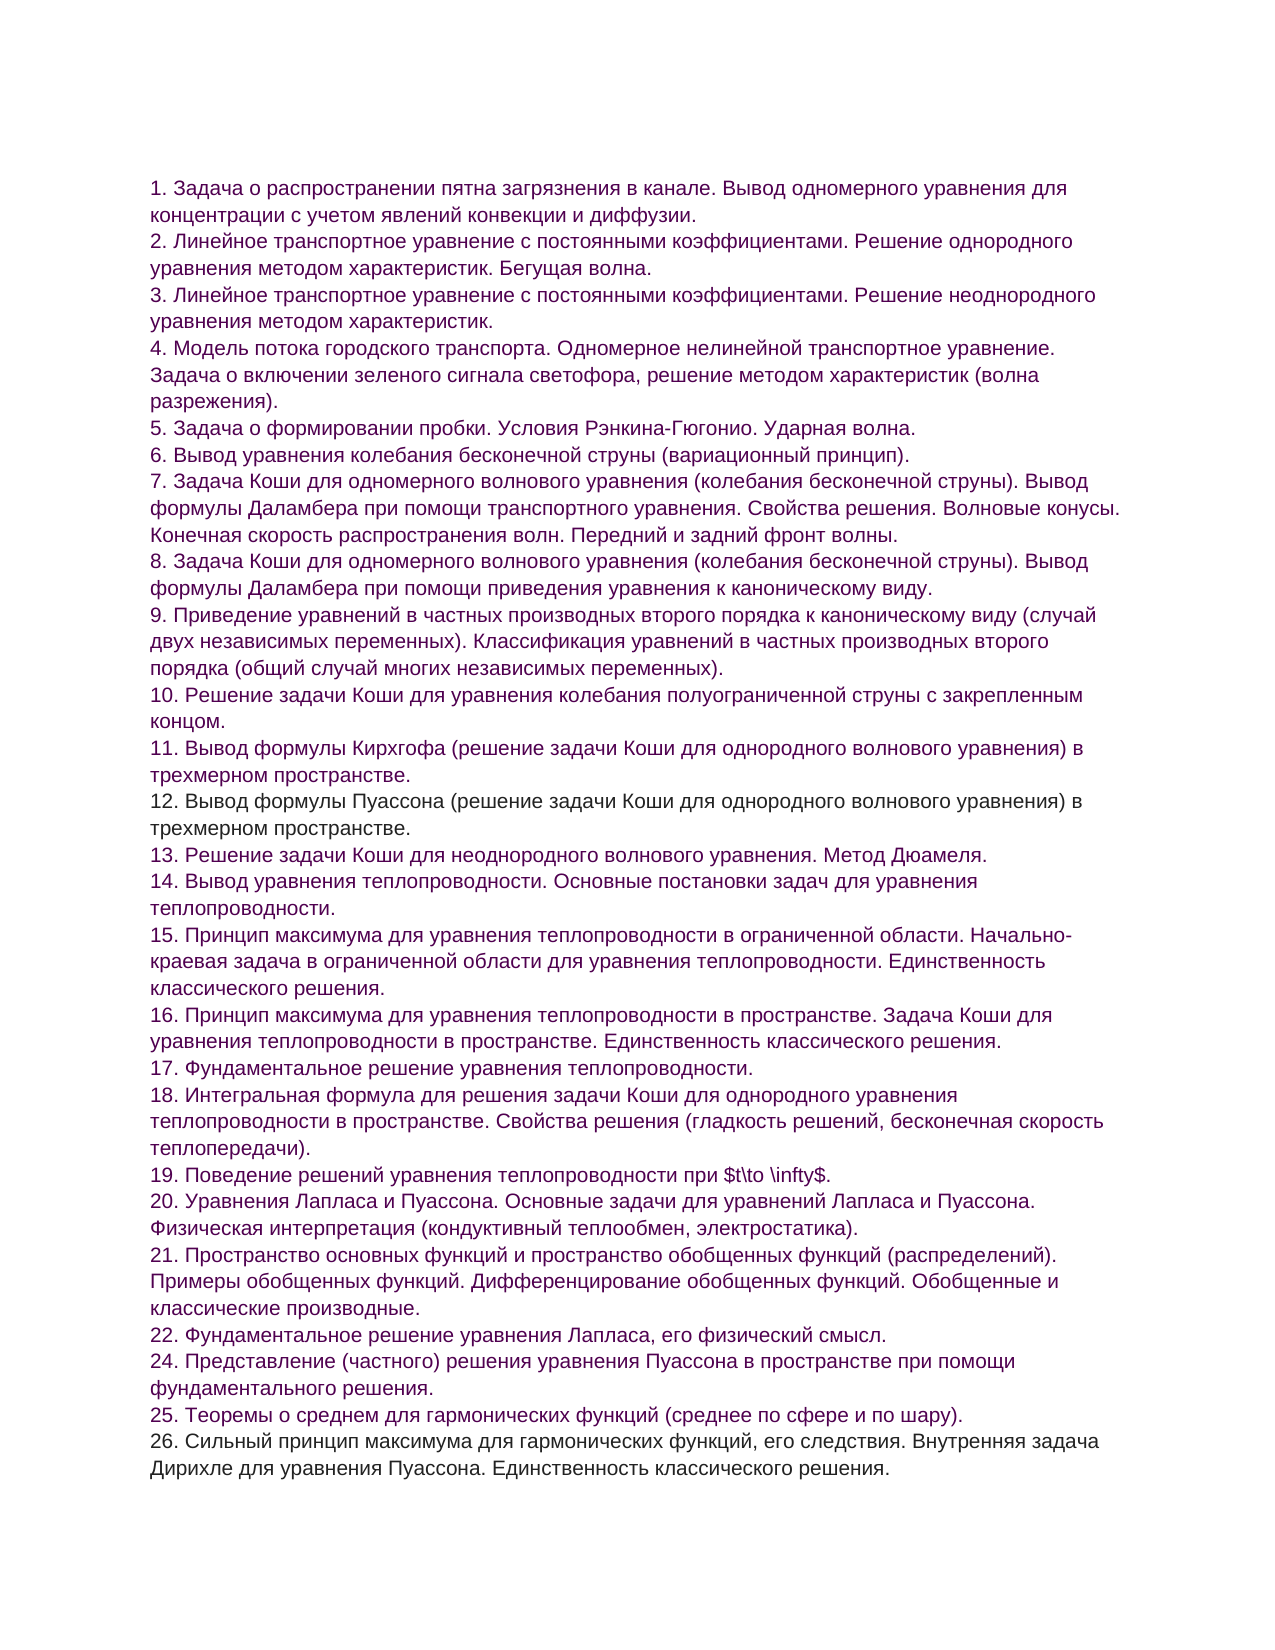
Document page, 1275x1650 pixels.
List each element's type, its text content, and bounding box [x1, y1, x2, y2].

text 9. Приведение уравнений в частных производных второго порядка к каноническому виду (случай двух независимых переменных). Классификация уравнений в частных производных второго порядка (общий случай многих независимых переменных). [150, 603, 1125, 680]
text 12. Вывод формулы Пуассона (решение задачи Коши для однородного волнового уравнения) в трехмерном пространстве. [150, 790, 1125, 840]
text 2. Линейное транспортное уравнение с постоянными коэффициентами. Решение однородного уравнения методом характеристик. Бегущая волна. [150, 230, 1125, 280]
text 20. Уравнения Лапласа и Пуассона. Основные задачи для уравнений Лапласа и Пуассона. Физическая интерпретация (кондуктивный теплообмен, электростатика). [150, 1190, 1125, 1240]
text 3. Линейное транспортное уравнение с постоянными коэффициентами. Решение неоднородного уравнения методом характеристик. [150, 283, 1125, 333]
text 4. Модель потока городского транспорта. Одномерное нелинейной транспортное уравнение. Задача о включении зеленого сигнала светофора, решение методом характеристик (волна разрежения). [150, 337, 1125, 413]
text 26. Сильный принцип максимума для гармонических функций, его следствия. Внутренняя задача Дирихле для уравнения Пуассона. Единственность классического решения. [150, 1430, 1125, 1480]
text 1. Задача о распространении пятна загрязнения в канале. Вывод одномерного уравнения для концентрации с учетом явлений конвекции и диффузии. [150, 177, 1125, 227]
text 25. Теоремы о среднем для гармонических функций (среднее по сфере и по шару). [150, 1403, 1125, 1427]
text 8. Задача Коши для одномерного волнового уравнения (колебания бесконечной струны). Вывод формулы Даламбера при помощи приведения уравнения к каноническому виду. [150, 550, 1125, 600]
text 18. Интегральная формула для решения задачи Коши для однородного уравнения теплопроводности в пространстве. Свойства решения (гладкость решений, бесконечная скорость теплопередачи). [150, 1083, 1125, 1160]
text 17. Фундаментальное решение уравнения теплопроводности. [150, 1057, 1125, 1080]
text 6. Вывод уравнения колебания бесконечной струны (вариационный принцип). [150, 443, 1125, 467]
text 11. Вывод формулы Кирхгофа (решение задачи Коши для однородного волнового уравнения) в трехмерном пространстве. [150, 737, 1125, 787]
text 13. Решение задачи Коши для неоднородного волнового уравнения. Метод Дюамеля. [150, 843, 1125, 867]
text 24. Представление (частного) решения уравнения Пуассона в пространстве при помощи фундаментального решения. [150, 1350, 1125, 1400]
text 21. Пространство основных функций и пространство обобщенных функций (распределений). Примеры обобщенных функций. Дифференцирование обобщенных функций. Обобщенные и классические производные. [150, 1243, 1125, 1320]
text 19. Поведение решений уравнения теплопроводности при $t\to \infty$. [150, 1163, 1125, 1187]
text 10. Решение задачи Коши для уравнения колебания полуограниченной струны с закрепленным концом. [150, 683, 1125, 733]
text 16. Принцип максимума для уравнения теплопроводности в пространстве. Задача Коши для уравнения теплопроводности в пространстве. Единственность классического решения. [150, 1003, 1125, 1053]
text 15. Принцип максимума для уравнения теплопроводности в ограниченной области. Начально-краевая задача в ограниченной области для уравнения теплопроводности. Единственность классического решения. [150, 923, 1125, 1000]
text 14. Вывод уравнения теплопроводности. Основные постановки задач для уравнения теплопроводности. [150, 870, 1125, 920]
text 5. Задача о формировании пробки. Условия Рэнкина-Гюгонио. Ударная волна. [150, 417, 1125, 440]
text 22. Фундаментальное решение уравнения Лапласа, его физический смысл. [150, 1323, 1125, 1347]
text 7. Задача Коши для одномерного волнового уравнения (колебания бесконечной струны). Вывод формулы Даламбера при помощи транспортного уравнения. Свойства решения. Волновые конусы. Конечная скорость распространения волн. Передний и задний фронт волны. [150, 470, 1125, 547]
